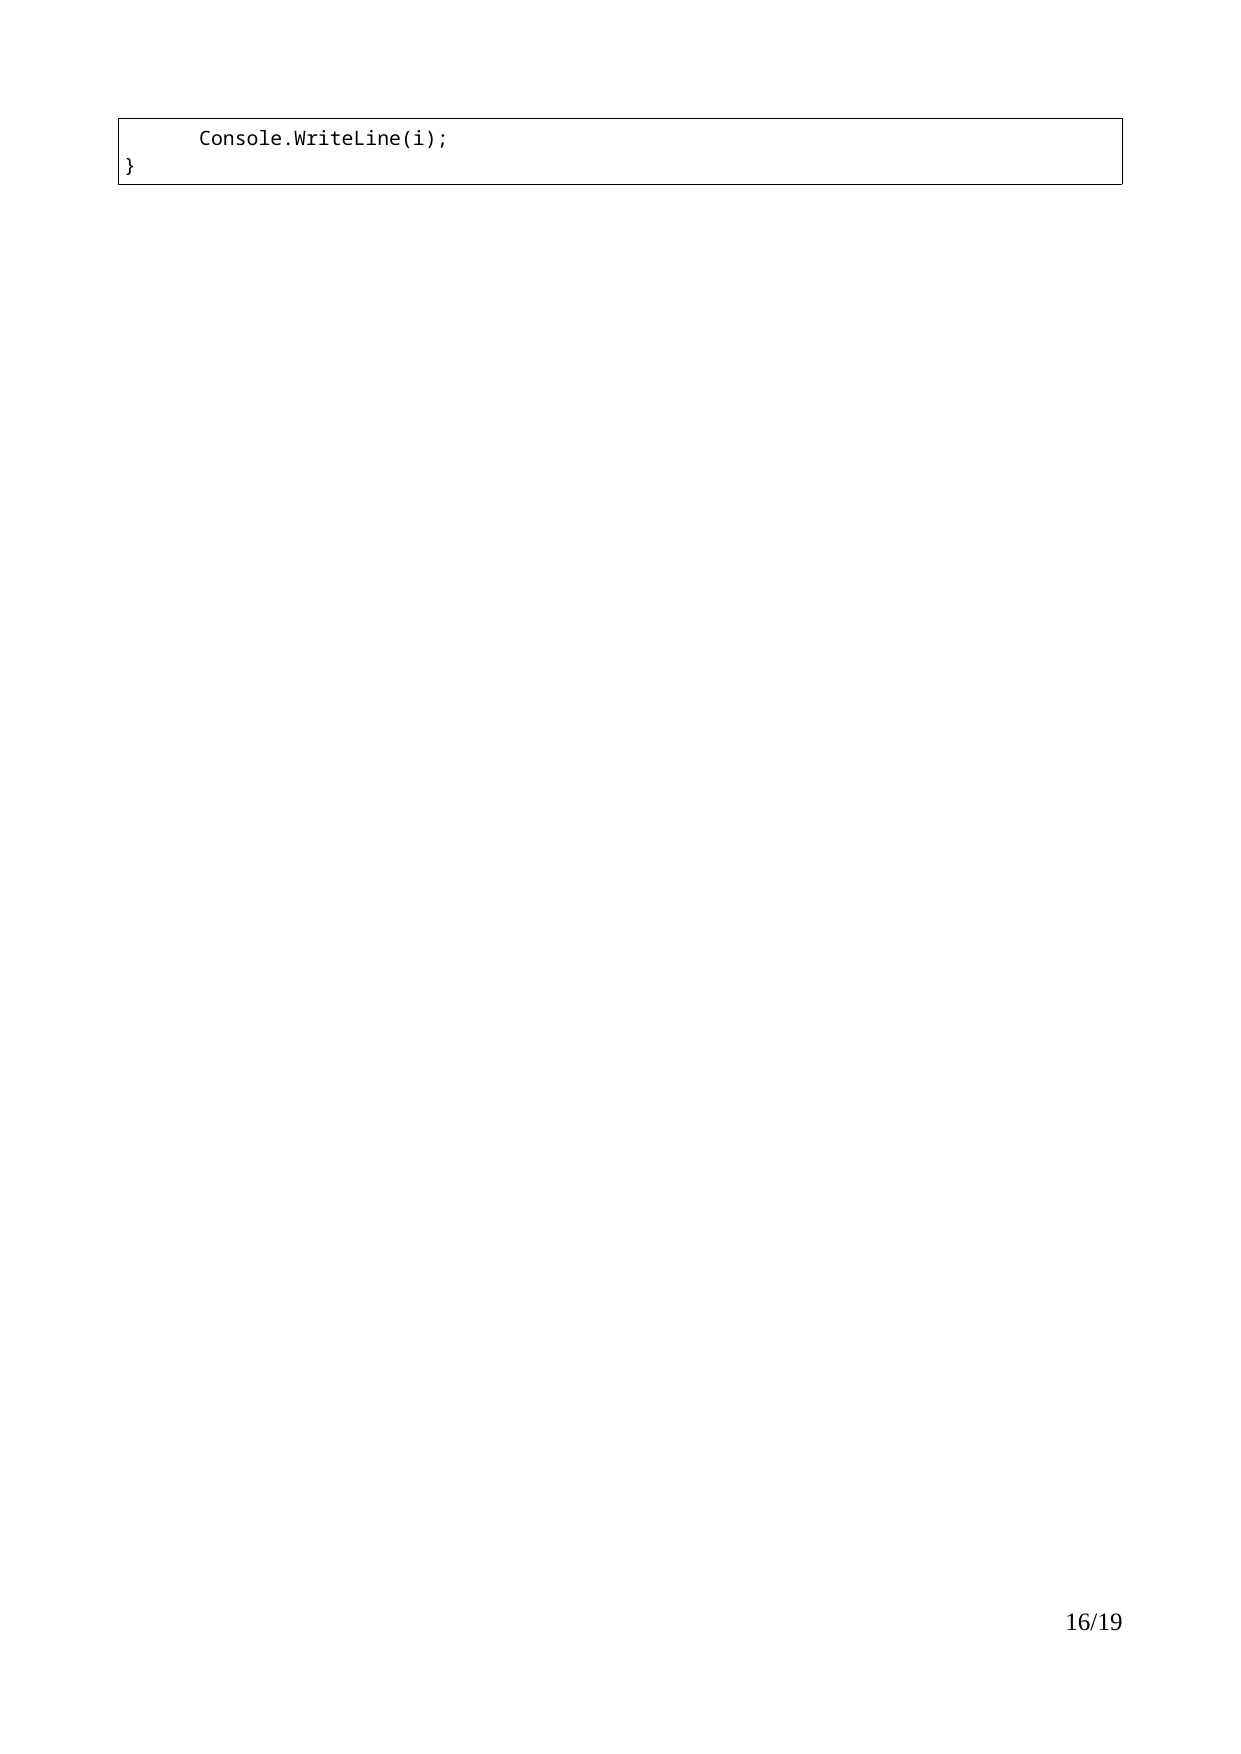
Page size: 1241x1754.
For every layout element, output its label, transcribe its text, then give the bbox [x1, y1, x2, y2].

table_header Console.WriteLine(i); } [119, 119, 1122, 184]
